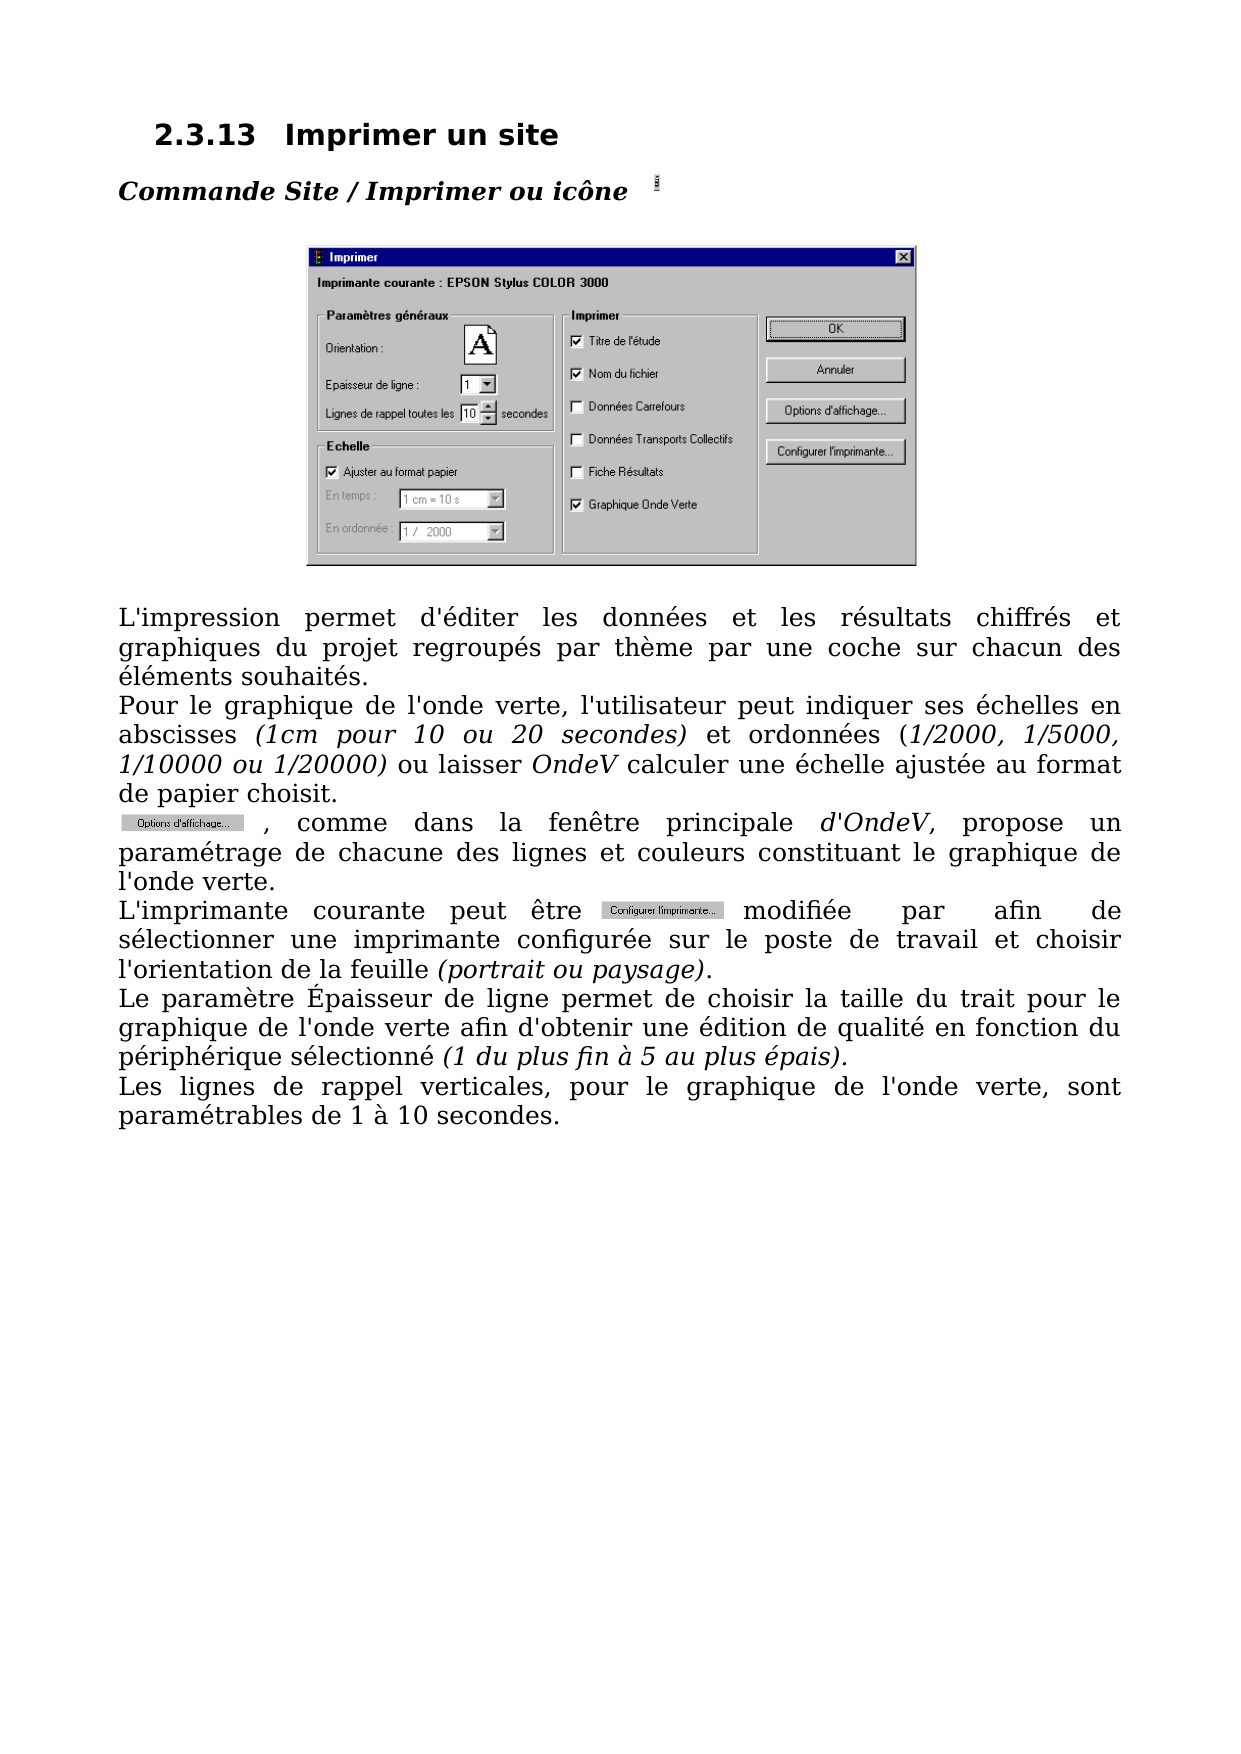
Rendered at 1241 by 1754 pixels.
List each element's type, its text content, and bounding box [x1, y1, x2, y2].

picture [654, 173, 660, 191]
text Pour le graphique de l'onde verte, l'utilisateur peut indiquer ses échelles en abscisses (1cm pour 10 ou 20 secondes) et ordonnées (1/2000, 1/5000, 1/10000 ou 1/20000) ou laisser OndeV calculer une échelle ajustée au format de papier choisit. [118, 691, 1122, 808]
subtitle Imprimer un site [153, 118, 1122, 152]
text , comme dans la fenêtre principale d'OndeV, propose un paramétrage de chacune des lignes et couleurs constituant le graphique de l'onde verte. [118, 808, 1122, 867]
picture [306, 245, 917, 566]
text Les lignes de rappel verticales, pour le graphique de l'onde verte, sont paramétrables de 1 à 10 secondes. [118, 1043, 1122, 1101]
text L'impression permet d'éditer les données et les résultats chiffrés et graphiques du projet regroupés par thème par une coche sur chacun des éléments souhaités. [118, 603, 1122, 691]
text L'imprimante courante peut être modifiée par afin de sélectionner une imprimante configurée sur le poste de travail et choisir l'orientation de la feuille (portrait ou paysage). [118, 867, 1122, 955]
text Commande Site / Imprimer ou icône [118, 165, 1122, 206]
text Le paramètre Épaisseur de ligne permet de choisir la taille du trait pour le graphique de l'onde verte afin d'obtenir une édition de qualité en fonction du périphérique sélectionné (1 du plus fin à 5 au plus épais). [118, 955, 1122, 1043]
